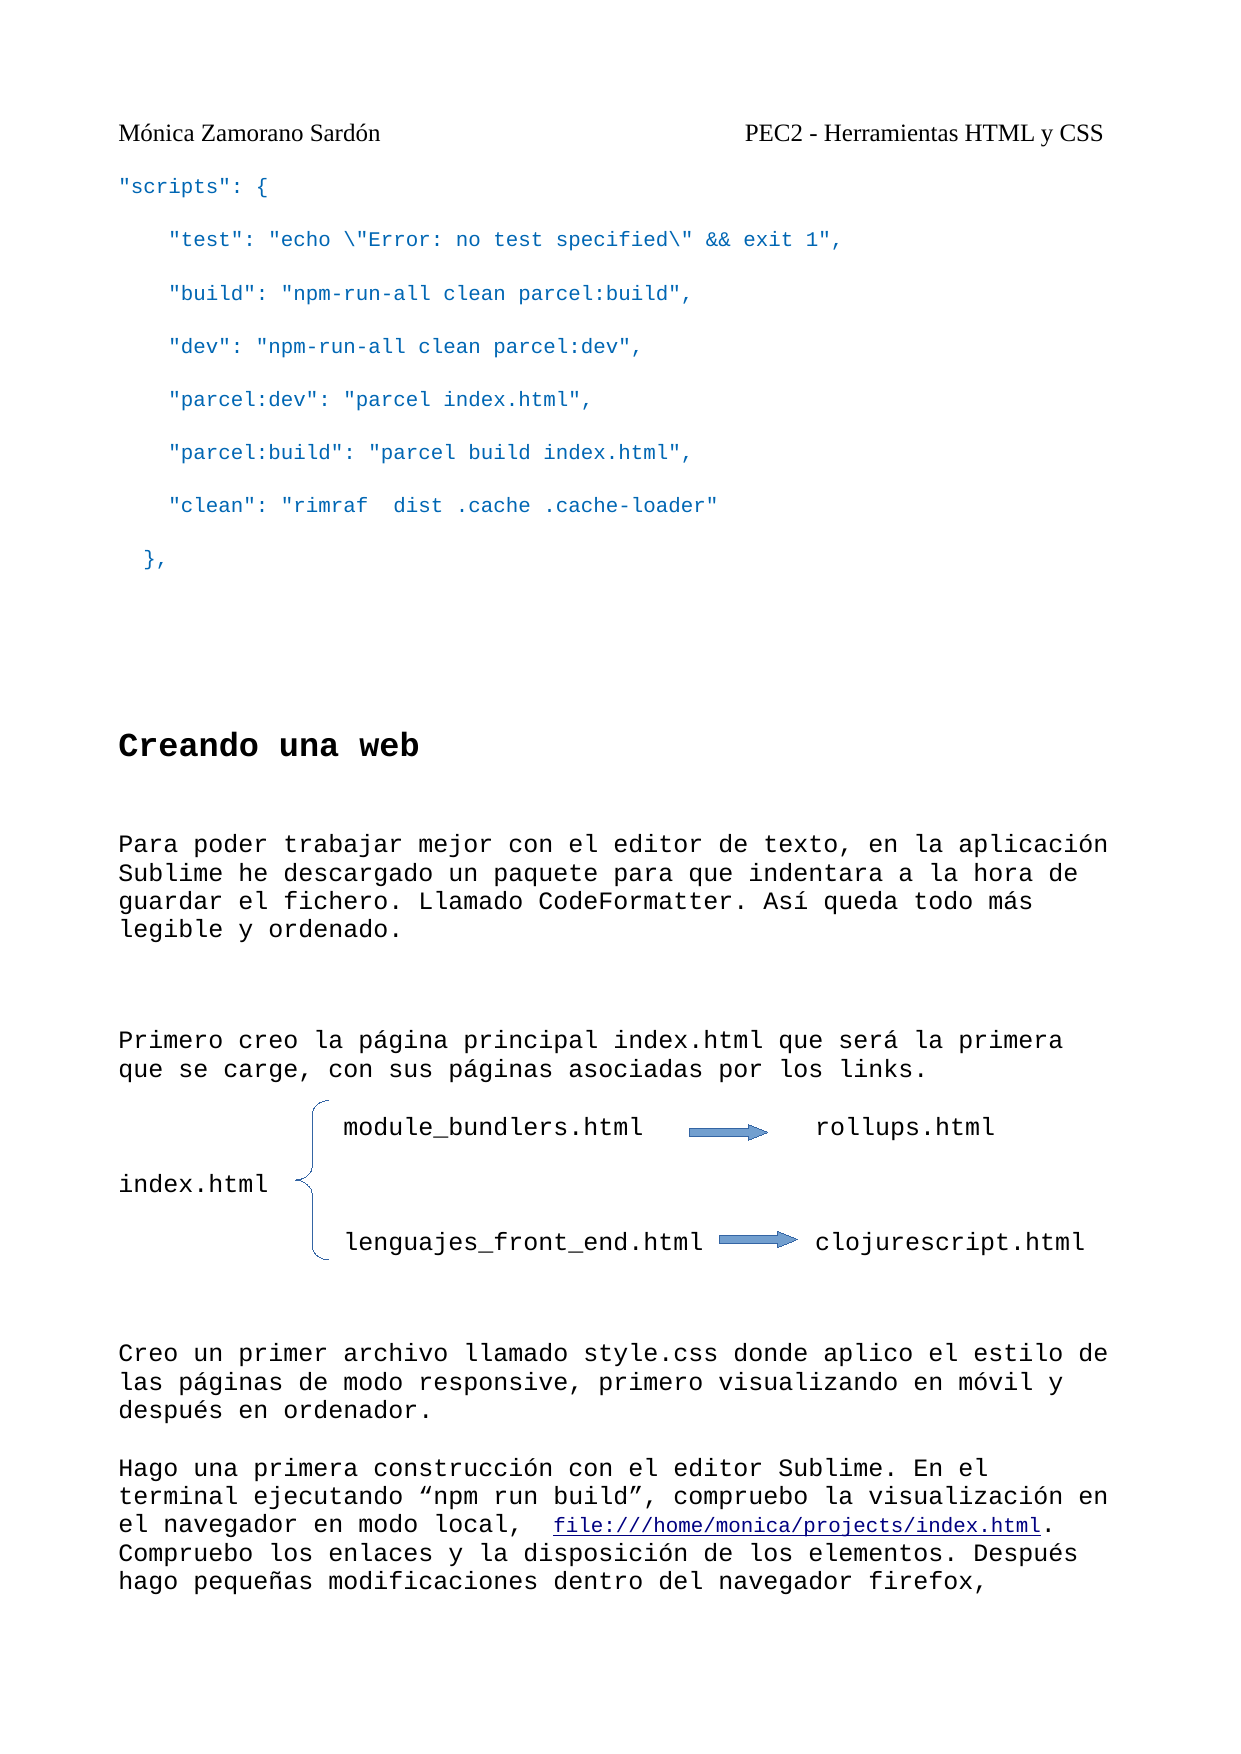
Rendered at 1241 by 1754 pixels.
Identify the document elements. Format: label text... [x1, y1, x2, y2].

text Creo un primer archivo llamado style.css donde aplico el estilo de las páginas de modo responsive, primero visualizando en móvil y después en ordenador. [118, 1341, 1122, 1426]
text "build": "npm-run-all clean parcel:build", [118, 283, 1122, 306]
text index.html [118, 1172, 1122, 1200]
text "dev": "npm-run-all clean parcel:dev", [118, 336, 1122, 359]
text "test": "echo \"Error: no test specified\" && exit 1", [118, 229, 1122, 253]
subtitle Creando una web [118, 728, 1122, 766]
text "scripts": { [118, 176, 1122, 200]
text "parcel:dev": "parcel index.html", [118, 389, 1122, 412]
text [118, 1114, 312, 1142]
text Hago una primera construcción con el editor Sublime. En el terminal ejecutando “npm run build”, compruebo la visualización en el navegador en modo local, file:///home/monica/projects/index.html. Compruebo los enlaces y la disposición de los elementos. Después hago pequeñas modificaciones dentro del navegador firefox, [118, 1455, 1122, 1597]
text Para poder trabajar mejor con el editor de texto, en la aplicación Sublime he descargado un paquete para que indentara a la hora de guardar el fichero. Llamado CodeFormatter. Así queda todo más legible y ordenado. [118, 832, 1122, 945]
text }, [118, 548, 1122, 572]
text lenguajes_front_end.html clojurescript.html [118, 1230, 1122, 1258]
text "parcel:build": "parcel build index.html", [118, 442, 1122, 466]
text module_bundlers.html rollups.html [313, 1114, 1122, 1142]
text "clean": "rimraf dist .cache .cache-loader" [118, 495, 1122, 519]
text Primero creo la página principal index.html que será la primera que se carge, con sus páginas asociadas por los links. [118, 1028, 1122, 1085]
